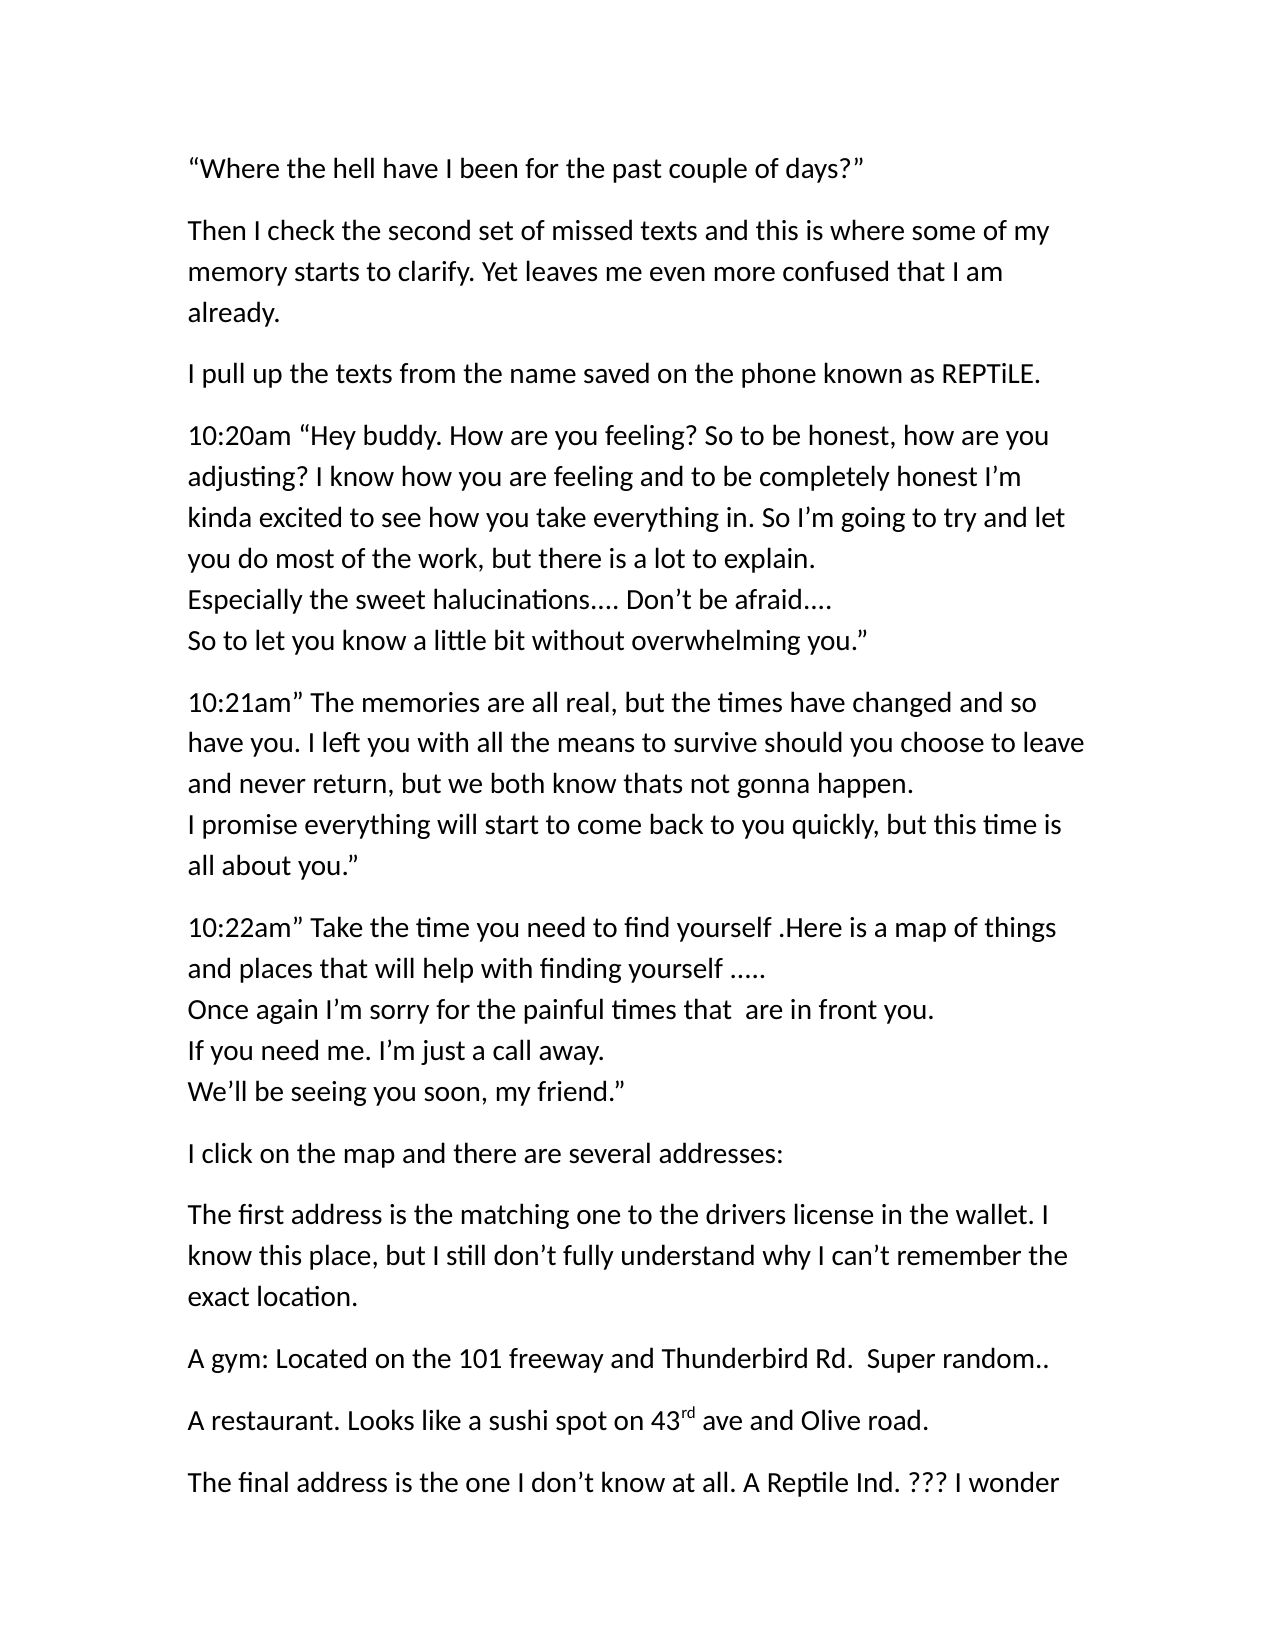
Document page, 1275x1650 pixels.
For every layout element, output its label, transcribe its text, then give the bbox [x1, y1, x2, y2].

text 10:20am “Hey buddy. How are you feeling? So to be honest, how are you adjusting? I know how you are feeling and to be completely honest I’m kinda excited to see how you take everything in. So I’m going to try and let you do most of the work, but there is a lot to explain. Especially the sweet halucinations.... Don’t be afraid.... So to let you know a little bit without overwhelming you.” [187, 417, 1087, 657]
text A gym: Located on the 101 freeway and Thunderbird Rd. Super random.. [187, 1340, 1087, 1376]
text The first address is the matching one to the drivers license in the wallet. I know this place, but I still don’t fully understand why I can’t remember the exact location. [187, 1196, 1087, 1314]
text I pull up the texts from the name saved on the phone known as REPTiLE. [187, 355, 1087, 391]
text 10:21am” The memories are all real, but the times have changed and so have you. I left you with all the means to survive should you choose to leave and never return, but we both know thats not gonna happen. I promise everything will start to come back to you quickly, but this time is all about you.” [187, 684, 1087, 883]
text 10:22am” Take the time you need to find yourself .Here is a map of things and places that will help with finding yourself ..... Once again I’m sorry for the painful times that are in front you. If you need me. I’m just a call away. We’ll be seeing you soon, my friend.” [187, 909, 1087, 1108]
text A restaurant. Looks like a sushi spot on 43rd ave and Olive road. [187, 1402, 1087, 1437]
text I click on the map and there are several addresses: [187, 1135, 1087, 1170]
text “Where the hell have I been for the past couple of days?” [187, 150, 1087, 186]
text The final address is the one I don’t know at all. A Reptile Ind. ??? I wonder [187, 1464, 1087, 1499]
text Then I check the second set of missed texts and this is where some of my memory starts to clarify. Yet leaves me even more confused that I am already. [187, 212, 1087, 329]
